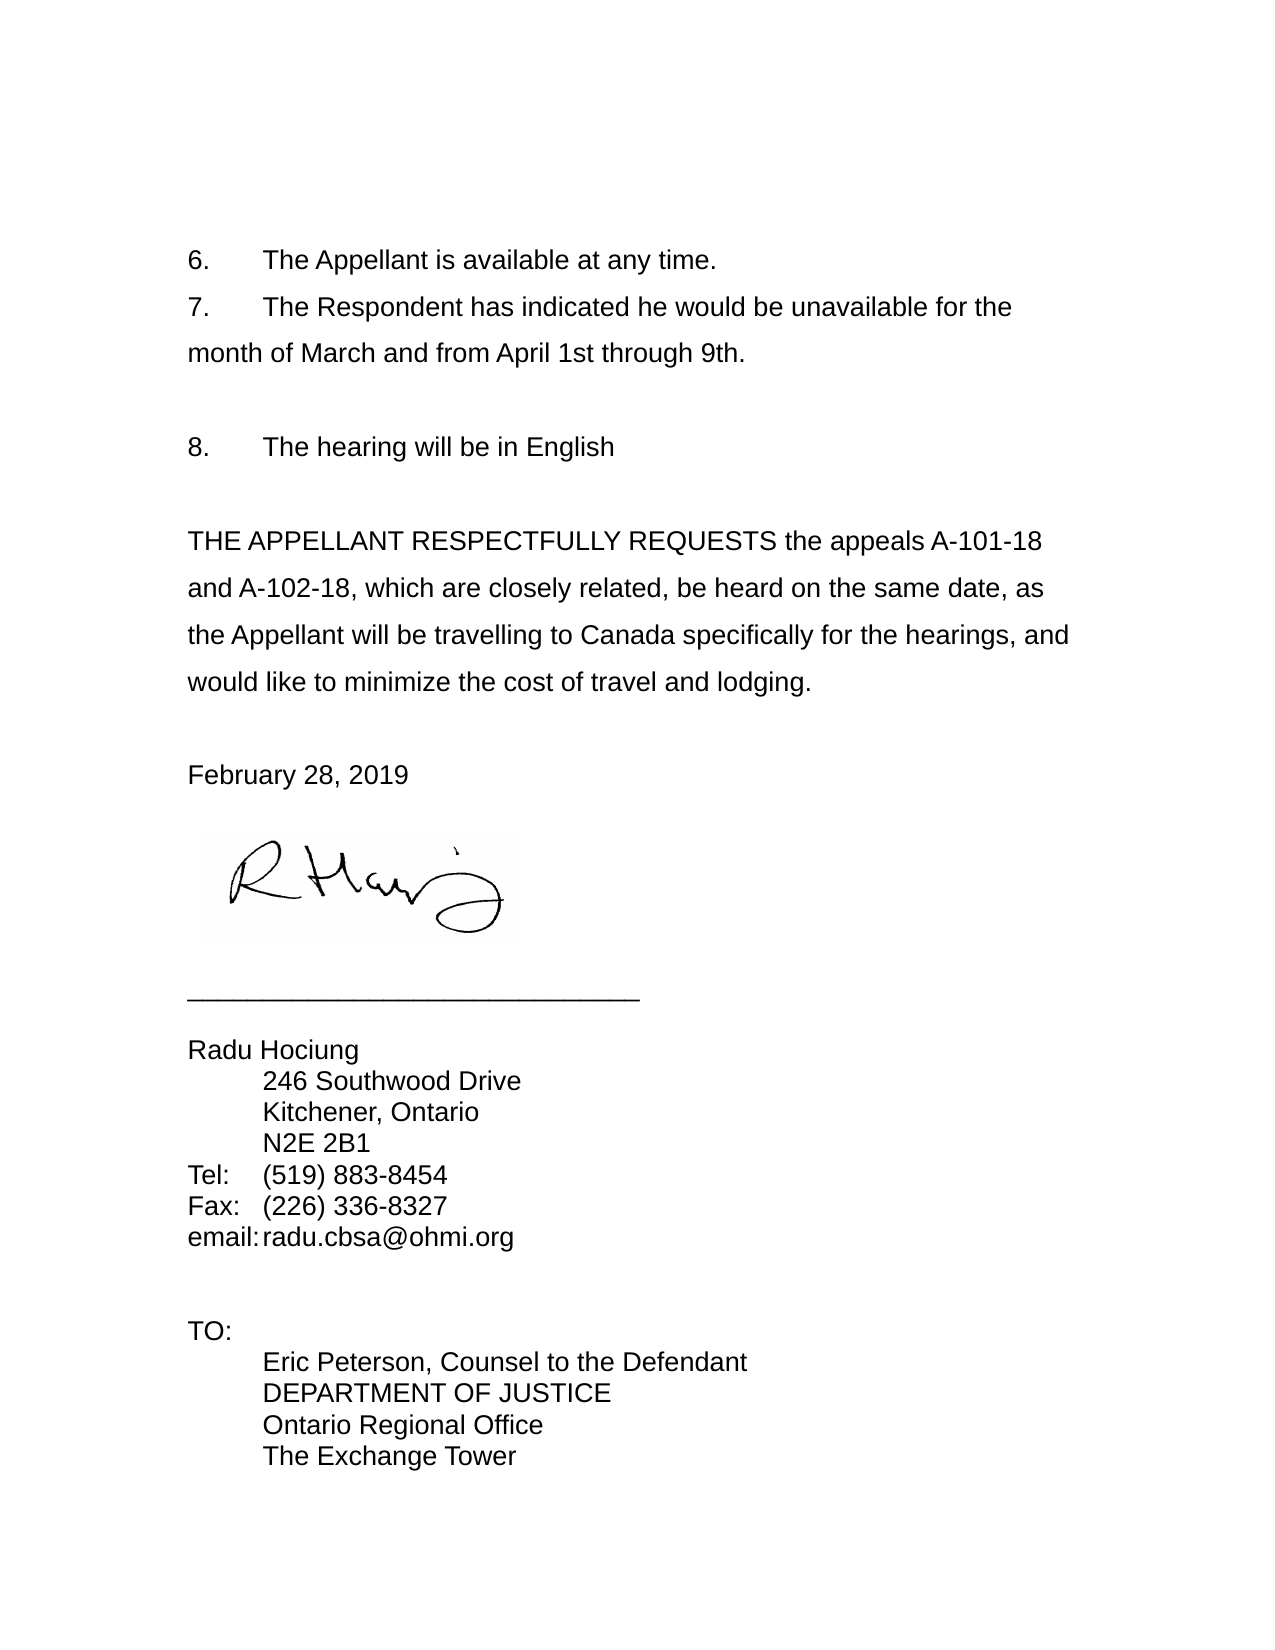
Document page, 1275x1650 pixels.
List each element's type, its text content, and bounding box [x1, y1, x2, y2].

list 8. The hearing will be in English [187, 431, 1087, 462]
text Ontario Regional Office [262, 1409, 1087, 1440]
text email: radu.cbsa@ohmi.org [187, 1221, 1087, 1252]
list THE APPELLANT RESPECTFULLY REQUESTS the appeals A-101-18 and A-102-18, which are closely related, be heard on the same date, as the Appellant will be travelling to Canada specifically for the hearings, and would like to minimize the cost of travel and lodging. [187, 525, 1087, 697]
text DEPARTMENT OF JUSTICE [262, 1377, 1087, 1409]
text February 28, 2019 [187, 759, 1087, 791]
text TO: [187, 1315, 1087, 1346]
text Fax: (226) 336-8327 [187, 1190, 1087, 1221]
text Tel: (519) 883-8454 [187, 1159, 1087, 1190]
picture [198, 833, 518, 940]
list The Appellant is available at any time. [187, 244, 1087, 275]
text N2E 2B1 [262, 1127, 1087, 1159]
text ______________________________ [187, 971, 1087, 1002]
text 246 Southwood Drive [262, 1065, 1087, 1096]
text Kitchener, Ontario [262, 1096, 1087, 1127]
text The Exchange Tower [262, 1440, 1087, 1471]
text Eric Peterson, Counsel to the Defendant [262, 1346, 1087, 1377]
text Radu Hociung [187, 1034, 1087, 1065]
list The Respondent has indicated he would be unavailable for the month of March and from April 1st through 9th. [187, 291, 1087, 369]
